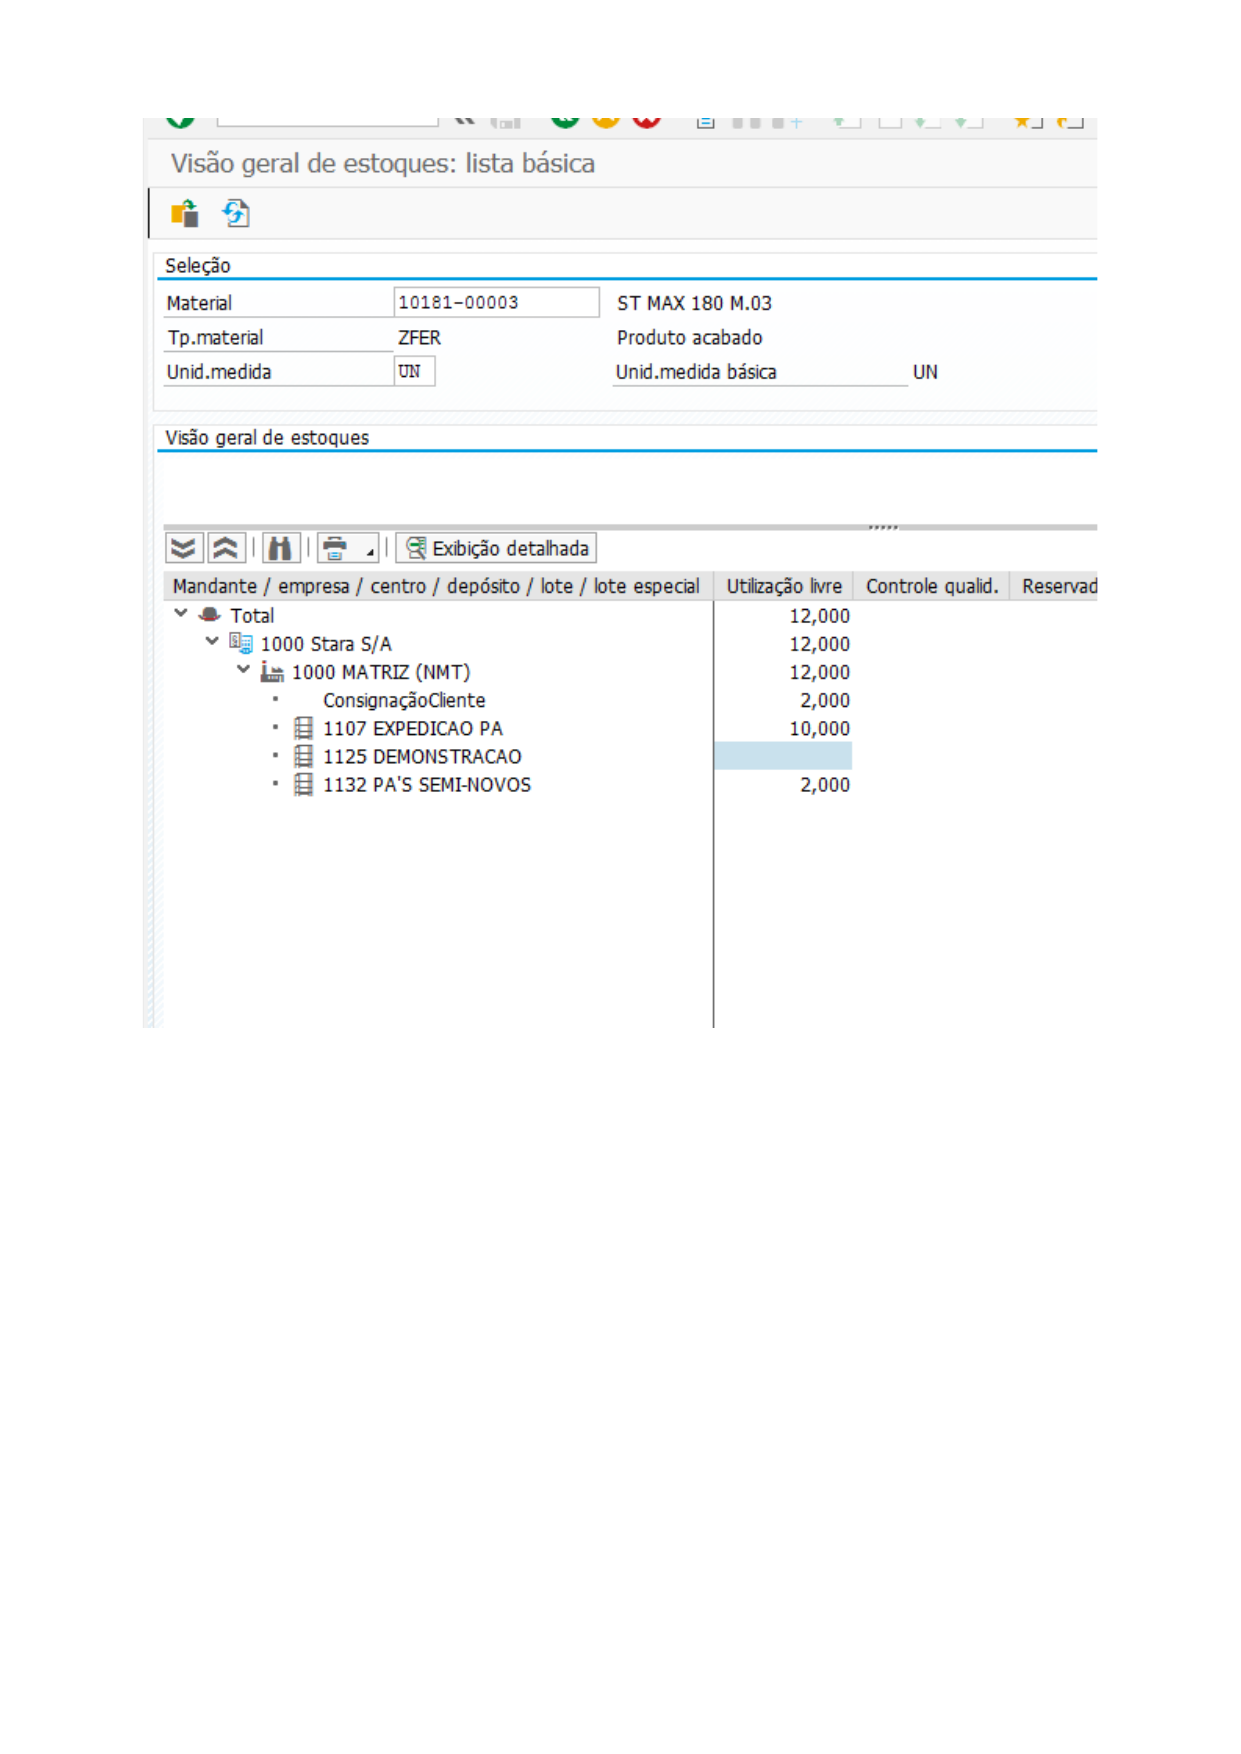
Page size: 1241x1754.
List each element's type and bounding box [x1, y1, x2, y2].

picture [142, 118, 1098, 1028]
